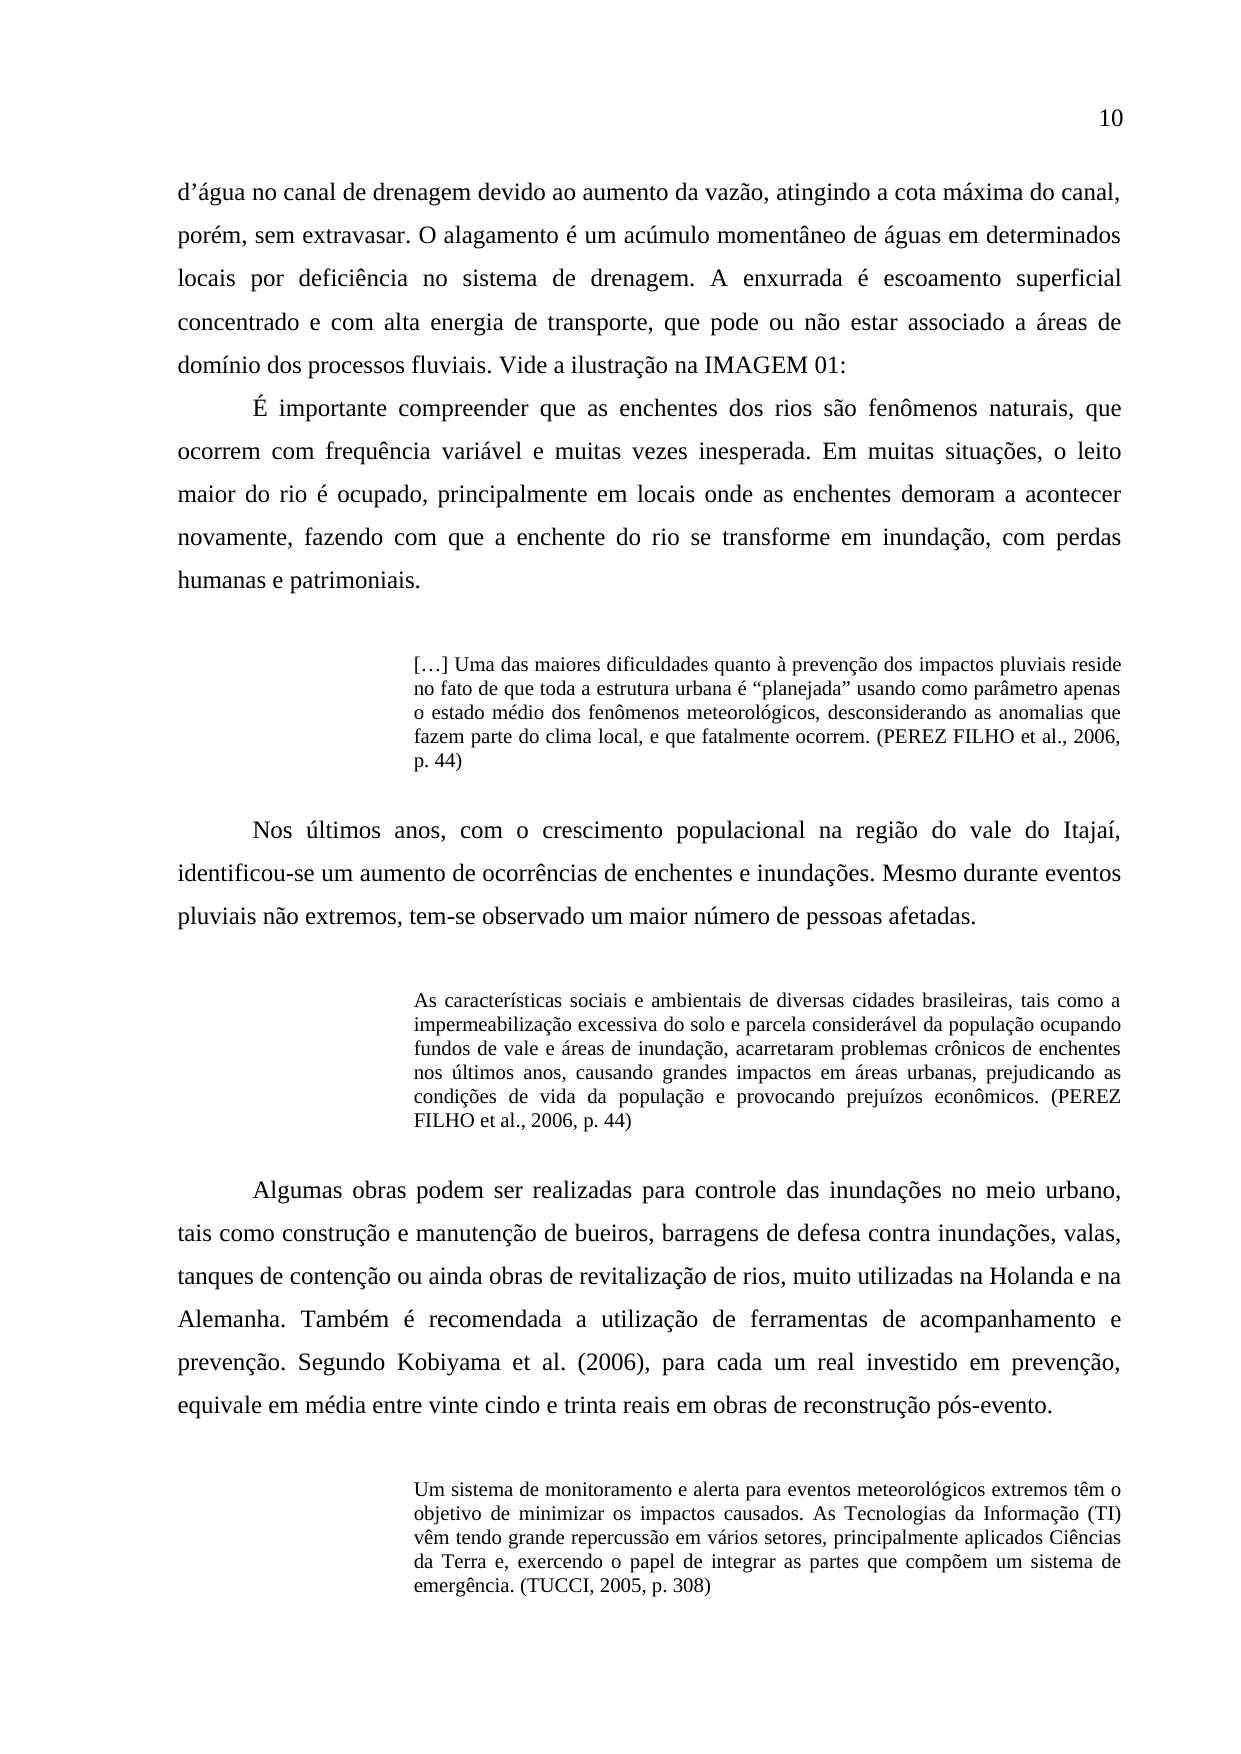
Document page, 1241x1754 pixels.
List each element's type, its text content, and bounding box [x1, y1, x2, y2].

text Um sistema de monitoramento e alerta para eventos meteorológicos extremos têm o objetivo de minimizar os impactos causados. As Tecnologias da Informação (TI) vêm tendo grande repercussão em vários setores, principalmente aplicados Ciências da Terra e, exercendo o papel de integrar as partes que compõem um sistema de emergência. (TUCCI, 2005, p. 308) [413, 1477, 1122, 1597]
text Algumas obras podem ser realizadas para controle das inundações no meio urbano, tais como construção e manutenção de bueiros, barragens de defesa contra inundações, valas, tanques de contenção ou ainda obras de revitalização de rios, muito utilizadas na Holanda e na Alemanha. Também é recomendada a utilização de ferramentas de acompanhamento e prevenção. Segundo Kobiyama et al. (2006), para cada um real investido em prevenção, equivale em média entre vinte cindo e trinta reais em obras de reconstrução pós-evento. [177, 1175, 1122, 1419]
text d’água no canal de drenagem devido ao aumento da vazão, atingindo a cota máxima do canal, porém, sem extravasar. O alagamento é um acúmulo momentâneo de águas em determinados locais por deficiência no sistema de drenagem. A enxurrada é escoamento superficial concentrado e com alta energia de transporte, que pode ou não estar associado a áreas de domínio dos processos fluviais. Vide a ilustração na IMAGEM 01: [177, 177, 1122, 378]
text É importante compreender que as enchentes dos rios são fenômenos naturais, que ocorrem com frequência variável e muitas vezes inesperada. Em muitas situações, o leito maior do rio é ocupado, principalmente em locais onde as enchentes demoram a acontecer novamente, fazendo com que a enchente do rio se transforme em inundação, com perdas humanas e patrimoniais. [177, 393, 1122, 594]
text […] Uma das maiores dificuldades quanto à prevenção dos impactos pluviais reside no fato de que toda a estrutura urbana é “planejada” usando como parâmetro apenas o estado médio dos fenômenos meteorológicos, desconsiderando as anomalias que fazem parte do clima local, e que fatalmente ocorrem. (PEREZ FILHO et al., 2006, p. 44) [413, 652, 1122, 772]
text Nos últimos anos, com o crescimento populacional na região do vale do Itajaí, identificou-se um aumento de ocorrências de enchentes e inundações. Mesmo durante eventos pluviais não extremos, tem-se observado um maior número de pessoas afetadas. [177, 815, 1122, 930]
text As características sociais e ambientais de diversas cidades brasileiras, tais como a impermeabilização excessiva do solo e parcela considerável da população ocupando fundos de vale e áreas de inundação, acarretaram problemas crônicos de enchentes nos últimos anos, causando grandes impactos em áreas urbanas, prejudicando as condições de vida da população e provocando prejuízos econômicos. (PEREZ FILHO et al., 2006, p. 44) [413, 987, 1122, 1132]
